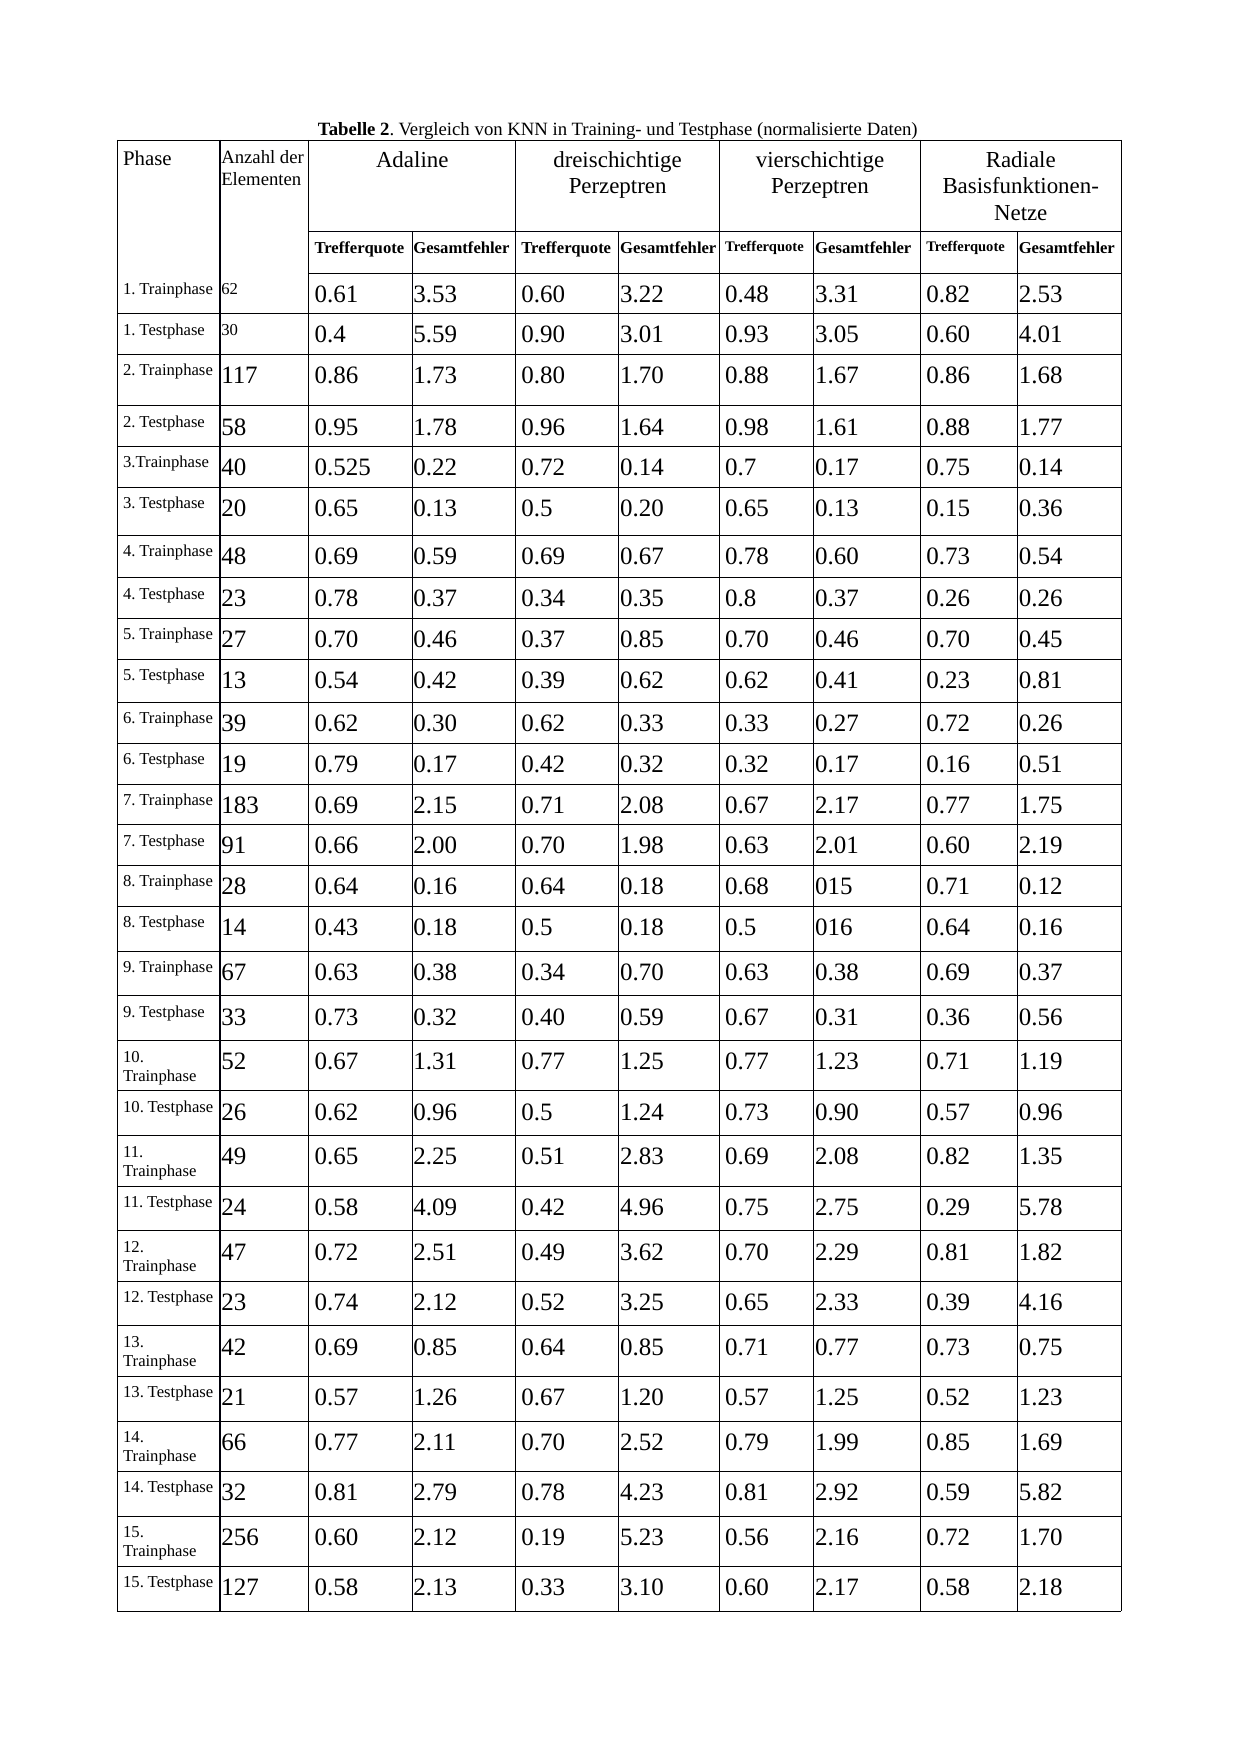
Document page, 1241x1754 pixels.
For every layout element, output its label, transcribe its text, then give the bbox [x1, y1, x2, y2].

table_cell 1.68 [1018, 355, 1121, 405]
table_cell 0.86 [309, 355, 412, 405]
table_cell 0.14 [1018, 447, 1121, 487]
table_cell 0.77 [516, 1041, 618, 1090]
table_cell 3.31 [814, 274, 920, 313]
table_cell 0.80 [516, 355, 618, 405]
table_cell 2.01 [814, 825, 920, 865]
table_cell 4.23 [619, 1472, 719, 1516]
table_cell 0.39 [516, 660, 618, 702]
table_cell 20 [221, 488, 308, 535]
table_cell 2.79 [413, 1472, 515, 1516]
table_cell 2.53 [1018, 274, 1121, 313]
table_cell 0.78 [309, 578, 412, 618]
table_cell 2.08 [814, 1136, 920, 1186]
table_cell 5. Trainphase [118, 619, 219, 659]
table_cell 8. Trainphase [118, 866, 219, 906]
table_cell 0.75 [1018, 1326, 1121, 1376]
table_cell 0.60 [921, 825, 1017, 865]
table_cell 39 [221, 703, 308, 743]
table_cell 0.64 [921, 907, 1017, 951]
table_cell 4. Testphase [118, 578, 219, 618]
table_cell 0.7 [720, 447, 813, 487]
table_cell 0.70 [516, 1422, 618, 1471]
table_cell 0.19 [516, 1517, 618, 1566]
table_cell 2.17 [814, 1567, 920, 1611]
table_cell 1.19 [1018, 1041, 1121, 1090]
table_cell 2.83 [619, 1136, 719, 1186]
table_cell 0.59 [921, 1472, 1017, 1516]
table_cell 4. Trainphase [118, 536, 219, 577]
table_cell 2.12 [413, 1282, 515, 1325]
table_cell 14. Trainphase [118, 1422, 219, 1471]
table_cell 28 [221, 866, 308, 906]
table_cell 0.96 [516, 406, 618, 446]
table_cell 10. Testphase [118, 1091, 219, 1135]
table_cell 0.33 [619, 703, 719, 743]
table_cell 0.52 [516, 1282, 618, 1325]
table_cell 256 [221, 1517, 308, 1566]
table_cell 0.63 [720, 825, 813, 865]
table_cell 4.09 [413, 1187, 515, 1230]
table_cell 12. Testphase [118, 1282, 219, 1325]
table_cell 0.43 [309, 907, 412, 951]
table_cell 1.23 [814, 1041, 920, 1090]
table_cell 0.22 [413, 447, 515, 487]
table_cell 0.78 [720, 536, 813, 577]
table_cell 0.16 [413, 866, 515, 906]
table_cell 1.61 [814, 406, 920, 446]
table_cell 11. Testphase [118, 1187, 219, 1230]
table_cell 0.72 [309, 1231, 412, 1281]
table_cell 0.65 [309, 1136, 412, 1186]
table_cell 0.72 [516, 447, 618, 487]
table_cell 19 [221, 744, 308, 783]
table_cell 0.17 [413, 744, 515, 783]
table_cell 23 [221, 578, 308, 618]
table_cell 0.70 [921, 619, 1017, 659]
table_cell 0.13 [413, 488, 515, 535]
table_cell 1.26 [413, 1377, 515, 1421]
table_cell 0.85 [619, 619, 719, 659]
table_cell Trefferquote [516, 232, 618, 272]
table_cell 2.33 [814, 1282, 920, 1325]
table_cell 0.26 [921, 578, 1017, 618]
table_cell 0.36 [921, 996, 1017, 1040]
table_cell 2.15 [413, 785, 515, 824]
table_cell 0.62 [309, 703, 412, 743]
table_cell 2. Testphase [118, 406, 219, 446]
table_cell 0.95 [309, 406, 412, 446]
table_cell 1.77 [1018, 406, 1121, 446]
table_cell 0.70 [619, 952, 719, 995]
table_cell 0.60 [309, 1517, 412, 1566]
table_cell 0.68 [720, 866, 813, 906]
table_cell 0.26 [1018, 578, 1121, 618]
table_cell 5.78 [1018, 1187, 1121, 1230]
table_cell 0.51 [1018, 744, 1121, 783]
table_cell 0.46 [413, 619, 515, 659]
table_cell 3.Trainphase [118, 447, 219, 487]
table_cell 0.34 [516, 578, 618, 618]
table_cell 8. Testphase [118, 907, 219, 951]
table_cell 0.70 [720, 619, 813, 659]
table_cell 1.25 [619, 1041, 719, 1090]
table_cell 0.62 [309, 1091, 412, 1135]
table_cell 0.79 [720, 1422, 813, 1471]
table_cell 0.33 [516, 1567, 618, 1611]
table_cell 0.35 [619, 578, 719, 618]
table_cell 21 [221, 1377, 308, 1421]
table_cell 11. Trainphase [118, 1136, 219, 1186]
table_cell 1.98 [619, 825, 719, 865]
table_cell 14. Testphase [118, 1472, 219, 1516]
table_cell 0.5 [720, 907, 813, 951]
table_cell 0.85 [619, 1326, 719, 1376]
table_cell 0.42 [516, 1187, 618, 1230]
table_cell 2.08 [619, 785, 719, 824]
table_cell 0.16 [921, 744, 1017, 783]
table_cell 23 [221, 1282, 308, 1325]
table_cell 0.81 [1018, 660, 1121, 702]
table_cell 1.70 [1018, 1517, 1121, 1566]
table_cell 0.73 [720, 1091, 813, 1135]
table_cell 0.65 [720, 488, 813, 535]
table_cell 0.18 [619, 866, 719, 906]
table_cell 0.86 [921, 355, 1017, 405]
table_cell 0.41 [814, 660, 920, 702]
table_cell 5.59 [413, 314, 515, 354]
table_cell 0.85 [921, 1422, 1017, 1471]
table_cell 0.38 [814, 952, 920, 995]
table_cell 0.71 [921, 1041, 1017, 1090]
table_cell 0.88 [921, 406, 1017, 446]
table_cell 0.42 [413, 660, 515, 702]
table_cell 3.25 [619, 1282, 719, 1325]
table_cell 33 [221, 996, 308, 1040]
table_cell 0.90 [814, 1091, 920, 1135]
table_cell 0.32 [720, 744, 813, 783]
table_cell 0.73 [921, 1326, 1017, 1376]
table_cell 0.37 [413, 578, 515, 618]
table_cell 2.25 [413, 1136, 515, 1186]
table_cell 0.16 [1018, 907, 1121, 951]
table_cell 2.51 [413, 1231, 515, 1281]
table_cell 0.82 [921, 274, 1017, 313]
table_cell 0.69 [309, 1326, 412, 1376]
table_cell 0.34 [516, 952, 618, 995]
table_cell 62 [221, 273, 308, 313]
table_cell 0.67 [619, 536, 719, 577]
table_cell 12. Trainphase [118, 1231, 219, 1281]
table_header dreischichtige Perzeptren [516, 141, 719, 231]
table_cell 2. Trainphase [118, 355, 219, 405]
table_cell 0.81 [720, 1472, 813, 1516]
table_cell 2.11 [413, 1422, 515, 1471]
table_cell 1. Trainphase [118, 273, 219, 313]
table_cell 0.20 [619, 488, 719, 535]
table_cell Gesamtfehler [619, 232, 719, 272]
table_cell 0.37 [814, 578, 920, 618]
table_cell 0.75 [921, 447, 1017, 487]
table_cell 32 [221, 1472, 308, 1516]
table_cell 0.96 [413, 1091, 515, 1135]
table_cell 0.36 [1018, 488, 1121, 535]
table_cell 10. Trainphase [118, 1041, 219, 1090]
table_cell 0.69 [309, 785, 412, 824]
table_cell 183 [221, 785, 308, 824]
table_cell 127 [221, 1567, 308, 1611]
table_cell 1.20 [619, 1377, 719, 1421]
table_cell 1.99 [814, 1422, 920, 1471]
table_header Phase [118, 141, 219, 272]
table_cell 13. Testphase [118, 1377, 219, 1421]
table_cell 2.52 [619, 1422, 719, 1471]
table_cell 0.64 [309, 866, 412, 906]
table_header Radiale Basisfunktionen-Netze [921, 141, 1121, 231]
table_cell 91 [221, 825, 308, 865]
table_cell 2.92 [814, 1472, 920, 1516]
table_cell 0.73 [309, 996, 412, 1040]
table_cell 0.51 [516, 1136, 618, 1186]
table_cell 0.5 [516, 1091, 618, 1135]
table_cell 0.29 [921, 1187, 1017, 1230]
table_cell 0.18 [413, 907, 515, 951]
table_cell 0.37 [1018, 952, 1121, 995]
table_cell 58 [221, 406, 308, 446]
table_cell 0.88 [720, 355, 813, 405]
table_cell 0.40 [516, 996, 618, 1040]
table_cell 0.17 [814, 744, 920, 783]
table_cell 0.4 [309, 314, 412, 354]
table_cell 15. Testphase [118, 1567, 219, 1611]
table_cell 0.27 [814, 703, 920, 743]
table_cell 2.16 [814, 1517, 920, 1566]
table_cell 3. Testphase [118, 488, 219, 535]
table_cell Gesamtfehler [413, 232, 515, 272]
table_cell 0.8 [720, 578, 813, 618]
table_cell 2.17 [814, 785, 920, 824]
table_cell 0.69 [921, 952, 1017, 995]
table_cell 0.14 [619, 447, 719, 487]
table_cell Gesamtfehler [814, 232, 920, 272]
table_cell 26 [221, 1091, 308, 1135]
table_cell 0.17 [814, 447, 920, 487]
table_cell 1.23 [1018, 1377, 1121, 1421]
table_cell 0.60 [921, 314, 1017, 354]
table_cell 42 [221, 1326, 308, 1376]
table_cell 0.82 [921, 1136, 1017, 1186]
table_cell 0.42 [516, 744, 618, 783]
table_cell Gesamtfehler [1018, 232, 1121, 272]
table_cell 0.57 [309, 1377, 412, 1421]
table_cell 1.24 [619, 1091, 719, 1135]
table_cell 0.66 [309, 825, 412, 865]
table_cell 016 [814, 907, 920, 951]
table_cell 0.5 [516, 488, 618, 535]
table_header Adaline [309, 141, 515, 231]
table_cell 2.29 [814, 1231, 920, 1281]
table_cell 66 [221, 1422, 308, 1471]
table_cell 0.54 [1018, 536, 1121, 577]
table_cell 67 [221, 952, 308, 995]
table_cell 0.71 [921, 866, 1017, 906]
table_cell 0.81 [921, 1231, 1017, 1281]
table_cell 1.25 [814, 1377, 920, 1421]
table_cell 0.58 [309, 1187, 412, 1230]
table_header Anzahl der Elementen [221, 141, 308, 272]
table_cell 0.63 [309, 952, 412, 995]
table_cell 9. Testphase [118, 996, 219, 1040]
table_cell Trefferquote [720, 232, 813, 272]
table_cell 0.57 [720, 1377, 813, 1421]
table_cell 0.69 [720, 1136, 813, 1186]
table_cell 0.70 [309, 619, 412, 659]
table_cell 0.48 [720, 274, 813, 313]
table_cell 4.01 [1018, 314, 1121, 354]
table_cell 0.71 [720, 1326, 813, 1376]
table_cell 0.62 [516, 703, 618, 743]
table_cell 0.72 [921, 703, 1017, 743]
table_cell 0.81 [309, 1472, 412, 1516]
table_cell 1.78 [413, 406, 515, 446]
table_cell 0.70 [720, 1231, 813, 1281]
table_cell 1.70 [619, 355, 719, 405]
table_cell 0.54 [309, 660, 412, 702]
table_cell 7. Trainphase [118, 785, 219, 824]
table_cell 0.38 [413, 952, 515, 995]
table_cell 0.5 [516, 907, 618, 951]
table_cell 0.64 [516, 1326, 618, 1376]
table_cell 4.96 [619, 1187, 719, 1230]
table_cell 1.67 [814, 355, 920, 405]
table_cell 0.57 [921, 1091, 1017, 1135]
table_cell 40 [221, 447, 308, 487]
table_cell 1.69 [1018, 1422, 1121, 1471]
table_cell 13 [221, 660, 308, 702]
table_cell 7. Testphase [118, 825, 219, 865]
table_cell 0.18 [619, 907, 719, 951]
table_cell 4.16 [1018, 1282, 1121, 1325]
table_cell 0.69 [309, 536, 412, 577]
table_cell 0.77 [814, 1326, 920, 1376]
table_cell 0.12 [1018, 866, 1121, 906]
table_cell 117 [221, 355, 308, 405]
table_cell 3.10 [619, 1567, 719, 1611]
table_cell 47 [221, 1231, 308, 1281]
table_cell 1.82 [1018, 1231, 1121, 1281]
table_cell 0.69 [516, 536, 618, 577]
table_cell 3.53 [413, 274, 515, 313]
table_cell 2.12 [413, 1517, 515, 1566]
table_cell 24 [221, 1187, 308, 1230]
table_cell 0.525 [309, 447, 412, 487]
table_cell 0.23 [921, 660, 1017, 702]
table_cell 0.78 [516, 1472, 618, 1516]
table_cell 0.63 [720, 952, 813, 995]
table_cell 0.62 [619, 660, 719, 702]
table_cell 2.18 [1018, 1567, 1121, 1611]
table_cell 6. Testphase [118, 744, 219, 783]
table_cell 0.26 [1018, 703, 1121, 743]
table_cell 0.30 [413, 703, 515, 743]
table_cell 0.77 [921, 785, 1017, 824]
table_cell 0.67 [309, 1041, 412, 1090]
table_cell 0.74 [309, 1282, 412, 1325]
table_cell 0.67 [516, 1377, 618, 1421]
table_cell 0.45 [1018, 619, 1121, 659]
table_cell 2.19 [1018, 825, 1121, 865]
table_cell 2.75 [814, 1187, 920, 1230]
table_cell 6. Trainphase [118, 703, 219, 743]
table_cell 3.62 [619, 1231, 719, 1281]
table_cell 1.73 [413, 355, 515, 405]
table_cell 0.62 [720, 660, 813, 702]
table_header vierschichtige Perzeptren [720, 141, 920, 231]
table_cell 0.98 [720, 406, 813, 446]
table_cell 3.01 [619, 314, 719, 354]
table_cell Trefferquote [921, 232, 1017, 272]
table_cell 0.49 [516, 1231, 618, 1281]
table_cell Trefferquote [309, 232, 412, 272]
table_cell 015 [814, 866, 920, 906]
table_cell 0.31 [814, 996, 920, 1040]
table_cell 0.32 [619, 744, 719, 783]
table_cell 0.33 [720, 703, 813, 743]
table_cell 1.75 [1018, 785, 1121, 824]
table_cell 0.59 [619, 996, 719, 1040]
table_cell 3.22 [619, 274, 719, 313]
table_cell 0.56 [1018, 996, 1121, 1040]
table_cell 0.46 [814, 619, 920, 659]
table_cell 0.60 [814, 536, 920, 577]
table_cell 2.00 [413, 825, 515, 865]
table_cell 0.77 [309, 1422, 412, 1471]
table_cell 0.79 [309, 744, 412, 783]
table_cell 48 [221, 536, 308, 577]
table_cell 0.96 [1018, 1091, 1121, 1135]
table_cell 9. Trainphase [118, 952, 219, 995]
table_cell 0.60 [720, 1567, 813, 1611]
table_cell 2.13 [413, 1567, 515, 1611]
table_cell 0.93 [720, 314, 813, 354]
table_cell 1.31 [413, 1041, 515, 1090]
table_cell 0.67 [720, 785, 813, 824]
table_cell 27 [221, 619, 308, 659]
table_cell 0.52 [921, 1377, 1017, 1421]
table_cell 0.64 [516, 866, 618, 906]
table_cell 49 [221, 1136, 308, 1186]
table_cell 1.35 [1018, 1136, 1121, 1186]
table_cell 0.65 [309, 488, 412, 535]
table_cell 0.37 [516, 619, 618, 659]
table_cell 30 [221, 314, 308, 354]
table_cell 0.39 [921, 1282, 1017, 1325]
table_cell 0.58 [309, 1567, 412, 1611]
table_cell 0.32 [413, 996, 515, 1040]
table_cell 0.73 [921, 536, 1017, 577]
table_cell 0.90 [516, 314, 618, 354]
table_cell 14 [221, 907, 308, 951]
table_cell 0.65 [720, 1282, 813, 1325]
text Tabelle 2. Vergleich von KNN in Training- und Testphase (normalisierte Daten) [118, 118, 1122, 140]
table_cell 0.70 [516, 825, 618, 865]
table_cell 0.13 [814, 488, 920, 535]
table_cell 0.71 [516, 785, 618, 824]
table_cell 13. Trainphase [118, 1326, 219, 1376]
table_cell 0.75 [720, 1187, 813, 1230]
table_cell 1.64 [619, 406, 719, 446]
table_cell 0.59 [413, 536, 515, 577]
table_cell 0.85 [413, 1326, 515, 1376]
table_cell 0.60 [516, 274, 618, 313]
table_cell 5.23 [619, 1517, 719, 1566]
table_cell 3.05 [814, 314, 920, 354]
table_cell 5. Testphase [118, 660, 219, 702]
table_cell 5.82 [1018, 1472, 1121, 1516]
table_cell 0.15 [921, 488, 1017, 535]
table_cell 1. Testphase [118, 314, 219, 354]
table_cell 0.67 [720, 996, 813, 1040]
table_cell 52 [221, 1041, 308, 1090]
table_cell 0.72 [921, 1517, 1017, 1566]
table_cell 0.58 [921, 1567, 1017, 1611]
table_cell 0.56 [720, 1517, 813, 1566]
table_cell 15. Trainphase [118, 1517, 219, 1566]
table_cell 0.77 [720, 1041, 813, 1090]
table_cell 0.61 [309, 274, 412, 313]
